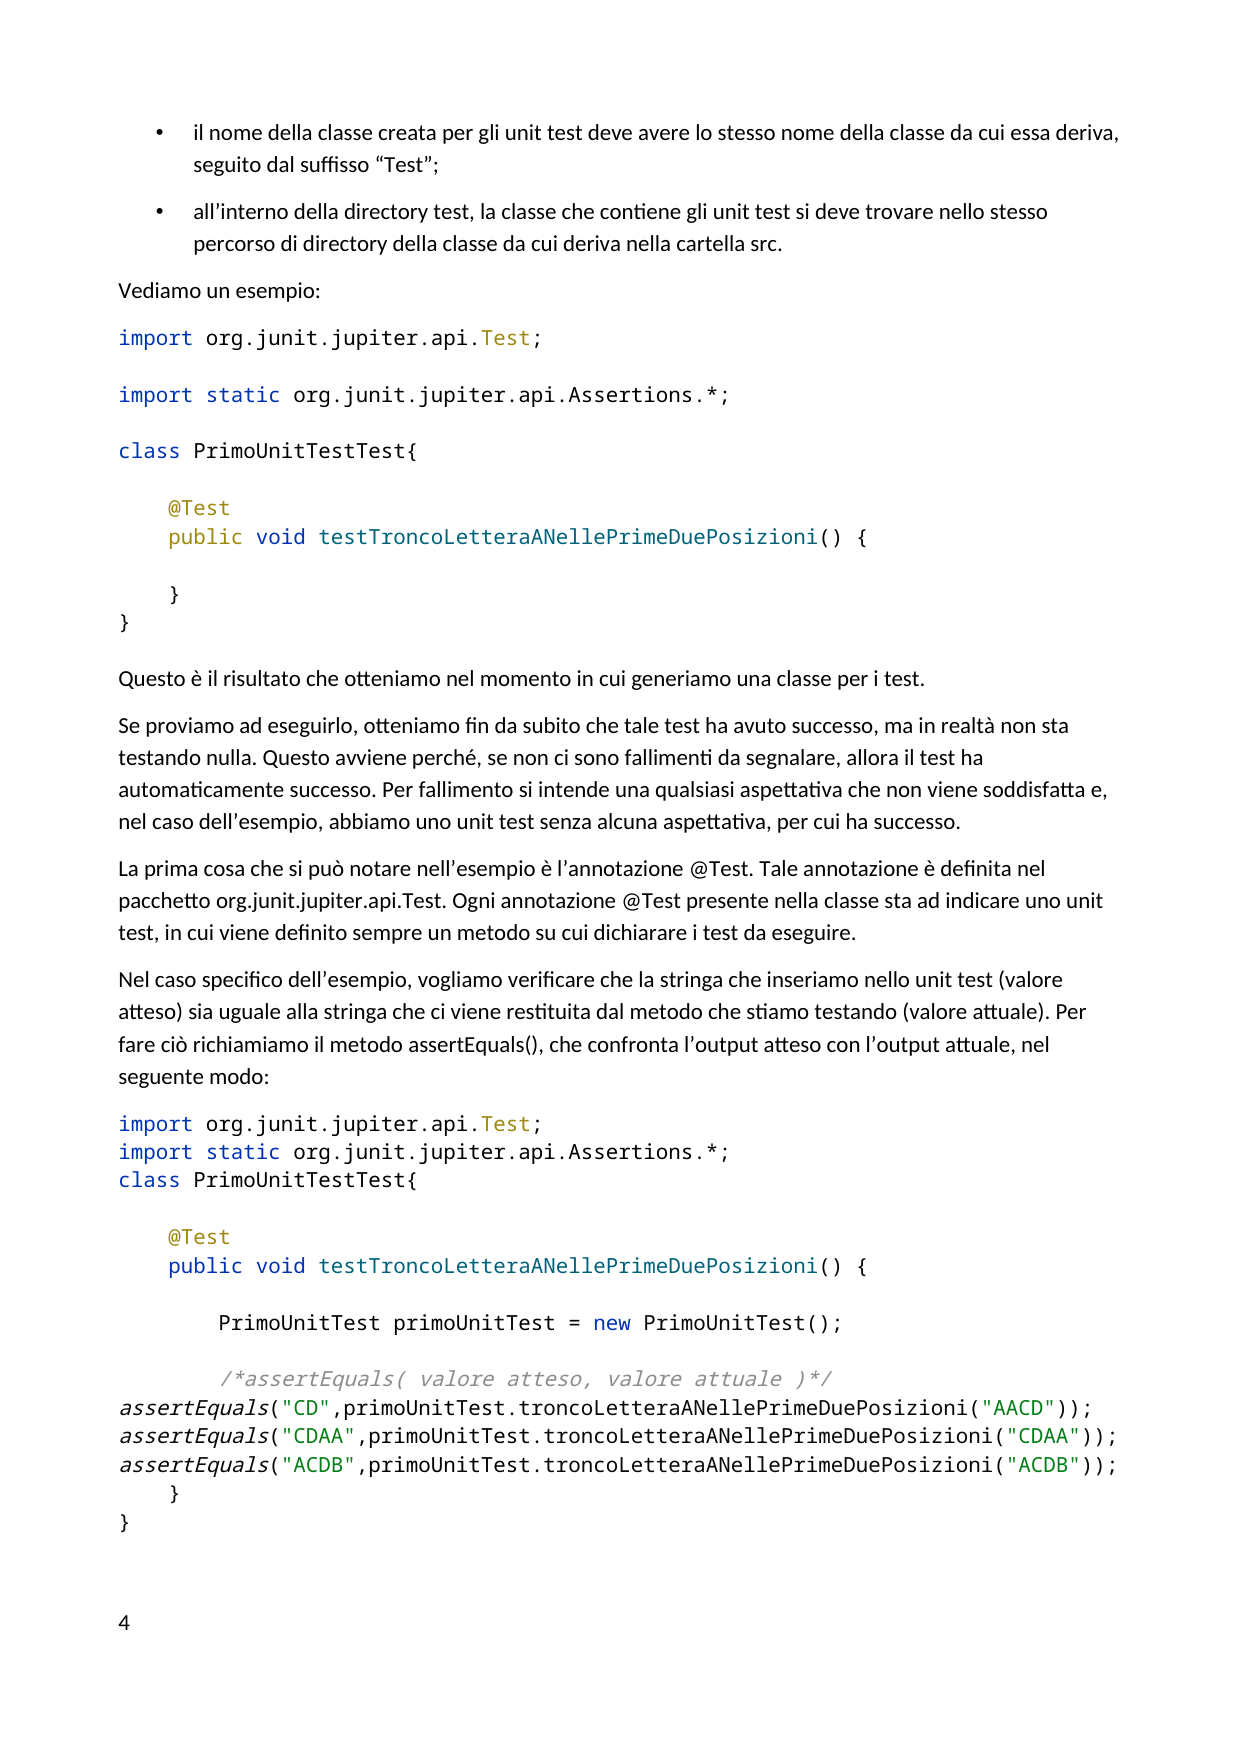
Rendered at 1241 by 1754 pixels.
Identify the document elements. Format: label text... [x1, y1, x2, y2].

list all’interno della directory test, la classe che contiene gli unit test si deve trovare nello stesso percorso di directory della classe da cui deriva nella cartella src. [156, 197, 1122, 257]
text Nel caso specifico dell’esempio, vogliamo verificare che la stringa che inseriamo nello unit test (valore atteso) sia uguale alla stringa che ci viene restituita dal metodo che stiamo testando (valore attuale). Per fare ciò richiamiamo il metodo assertEquals(), che confronta l’output atteso con l’output attuale, nel seguente modo: [118, 965, 1122, 1090]
text Vediamo un esempio: [118, 276, 1122, 304]
text Se proviamo ad eseguirlo, otteniamo fin da subito che tale test ha avuto successo, ma in realtà non sta testando nulla. Questo avviene perché, se non ci sono fallimenti da segnalare, allora il test ha automaticamente successo. Per fallimento si intende una qualsiasi aspettativa che non viene soddisfatta e, nel caso dell’esempio, abbiamo uno unit test senza alcuna aspettativa, per cui ha successo. [118, 711, 1122, 835]
text import org.junit.jupiter.api.Test; import static org.junit.jupiter.api.Assertions.*; class PrimoUnitTestTest{ @Test public void testTroncoLetteraANellePrimeDuePosizioni() { PrimoUnitTest primoUnitTest = new PrimoUnitTest(); /*assertEquals( valore atteso, valore attuale )*/ assertEquals("CD",primoUnitTest.troncoLetteraANellePrimeDuePosizioni("AACD")); assertEquals("CDAA",primoUnitTest.troncoLetteraANellePrimeDuePosizioni("CDAA")); assertEquals("ACDB",primoUnitTest.troncoLetteraANellePrimeDuePosizioni("ACDB")); } } [118, 1109, 1122, 1535]
text import org.junit.jupiter.api.Test; import static org.junit.jupiter.api.Assertions.*; class PrimoUnitTestTest{ @Test public void testTroncoLetteraANellePrimeDuePosizioni() { } } [118, 323, 1122, 636]
text Questo è il risultato che otteniamo nel momento in cui generiamo una classe per i test. [118, 664, 1122, 692]
text La prima cosa che si può notare nell’esempio è l’annotazione @Test. Tale annotazione è definita nel pacchetto org.junit.jupiter.api.Test. Ogni annotazione @Test presente nella classe sta ad indicare uno unit test, in cui viene definito sempre un metodo su cui dichiarare i test da eseguire. [118, 854, 1122, 947]
list il nome della classe creata per gli unit test deve avere lo stesso nome della classe da cui essa deriva, seguito dal suffisso “Test”; [156, 118, 1122, 178]
